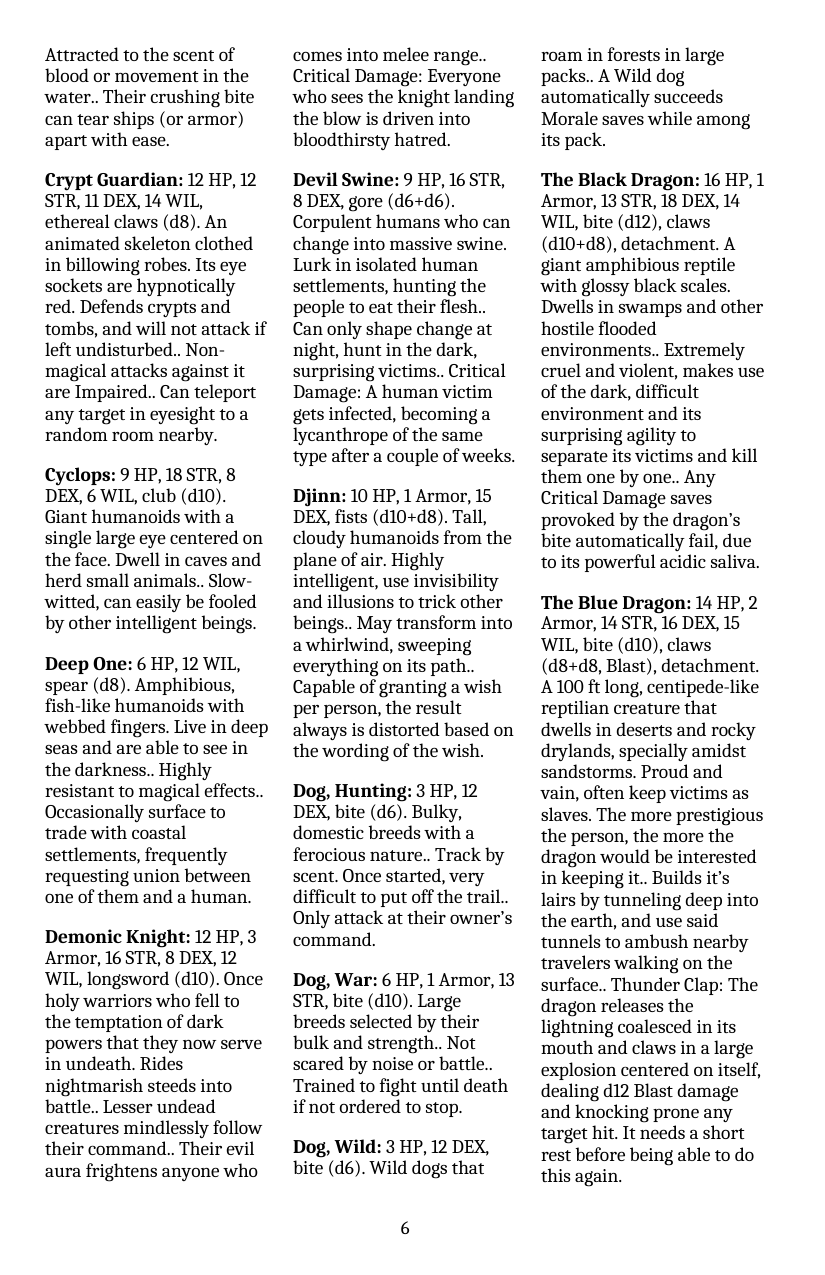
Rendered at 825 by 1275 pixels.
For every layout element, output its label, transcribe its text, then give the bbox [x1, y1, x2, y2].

text Demonic Knight: 12 HP, 3 Armor, 16 STR, 8 DEX, 12 WIL, longsword (d10). Once holy warriors who fell to the temptation of dark powers that they now serve in undeath. Rides nightmarish steeds into battle.. Lesser undead creatures mindlessly follow their command.. Their evil aura frightens anyone who [45, 927, 269, 1182]
text Deep One: 6 HP, 12 WIL, spear (d8). Amphibious, fish-like humanoids with webbed fingers. Live in deep seas and are able to see in the darkness.. Highly resistant to magical effects.. Occasionally surface to trade with coastal settlements, frequently requesting union between one of them and a human. [45, 653, 269, 908]
text Cyclops: 9 HP, 18 STR, 8 DEX, 6 WIL, club (d10). Giant humanoids with a single large eye centered on the face. Dwell in caves and herd small animals.. Slow-witted, can easily be fooled by other intelligent beings. [45, 465, 269, 635]
text Devil Swine: 9 HP, 16 STR, 8 DEX, gore (d6+d6). Corpulent humans who can change into massive swine. Lurk in isolated human settlements, hunting the people to eat their flesh.. Can only shape change at night, hunt in the dark, surprising victims.. Critical Damage: A human victim gets infected, becoming a lycanthrope of the same type after a couple of weeks. [293, 170, 517, 467]
text Dog, Wild: 3 HP, 12 DEX, bite (d6). Wild dogs that [293, 1137, 517, 1179]
text Attracted to the scent of blood or movement in the water.. Their crushing bite can tear ships (or armor) apart with ease. [45, 45, 269, 151]
text roam in forests in large packs.. A Wild dog automatically succeeds Morale saves while among its pack. [541, 45, 765, 151]
text Dog, War: 6 HP, 1 Armor, 13 STR, bite (d10). Large breeds selected by their bulk and strength.. Not scared by noise or battle.. Trained to fight until death if not ordered to stop. [293, 969, 517, 1118]
text The Blue Dragon: 14 HP, 2 Armor, 14 STR, 16 DEX, 15 WIL, bite (d10), claws (d8+d8, Blast), detachment. A 100 ft long, centipede-like reptilian creature that dwells in deserts and rocky drylands, specially amidst sandstorms. Proud and vain, often keep victims as slaves. The more prestigious the person, the more the dragon would be interested in keeping it.. Builds it’s lairs by tunneling deep into the earth, and use said tunnels to ambush nearby travelers walking on the surface.. Thunder Clap: The dragon releases the lightning coalesced in its mouth and claws in a large explosion centered on itself, dealing d12 Blast damage and knocking prone any target hit. It needs a short rest before being able to do this again. [541, 592, 765, 1187]
text comes into melee range.. Critical Damage: Everyone who sees the knight landing the blow is driven into bloodthirsty hatred. [293, 45, 517, 151]
text The Black Dragon: 16 HP, 1 Armor, 13 STR, 18 DEX, 14 WIL, bite (d12), claws (d10+d8), detachment. A giant amphibious reptile with glossy black scales. Dwells in swamps and other hostile flooded environments.. Extremely cruel and violent, makes use of the dark, difficult environment and its surprising agility to separate its victims and kill them one by one.. Any Critical Damage saves provoked by the dragon’s bite automatically fail, due to its powerful acidic saliva. [541, 170, 765, 573]
text Dog, Hunting: 3 HP, 12 DEX, bite (d6). Bulky, domestic breeds with a ferocious nature.. Track by scent. Once started, very difficult to put off the trail.. Only attack at their owner’s command. [293, 781, 517, 951]
text Djinn: 10 HP, 1 Armor, 15 DEX, fists (d10+d8). Tall, cloudy humanoids from the plane of air. Highly intelligent, use invisibility and illusions to trick other beings.. May transform into a whirlwind, sweeping everything on its path.. Capable of granting a wish per person, the result always is distorted based on the wording of the wish. [293, 486, 517, 762]
text Crypt Guardian: 12 HP, 12 STR, 11 DEX, 14 WIL, ethereal claws (d8). An animated skeleton clothed in billowing robes. Its eye sockets are hypnotically red. Defends crypts and tombs, and will not attack if left undisturbed.. Non-magical attacks against it are Impaired.. Can teleport any target in eyesight to a random room nearby. [45, 170, 269, 446]
